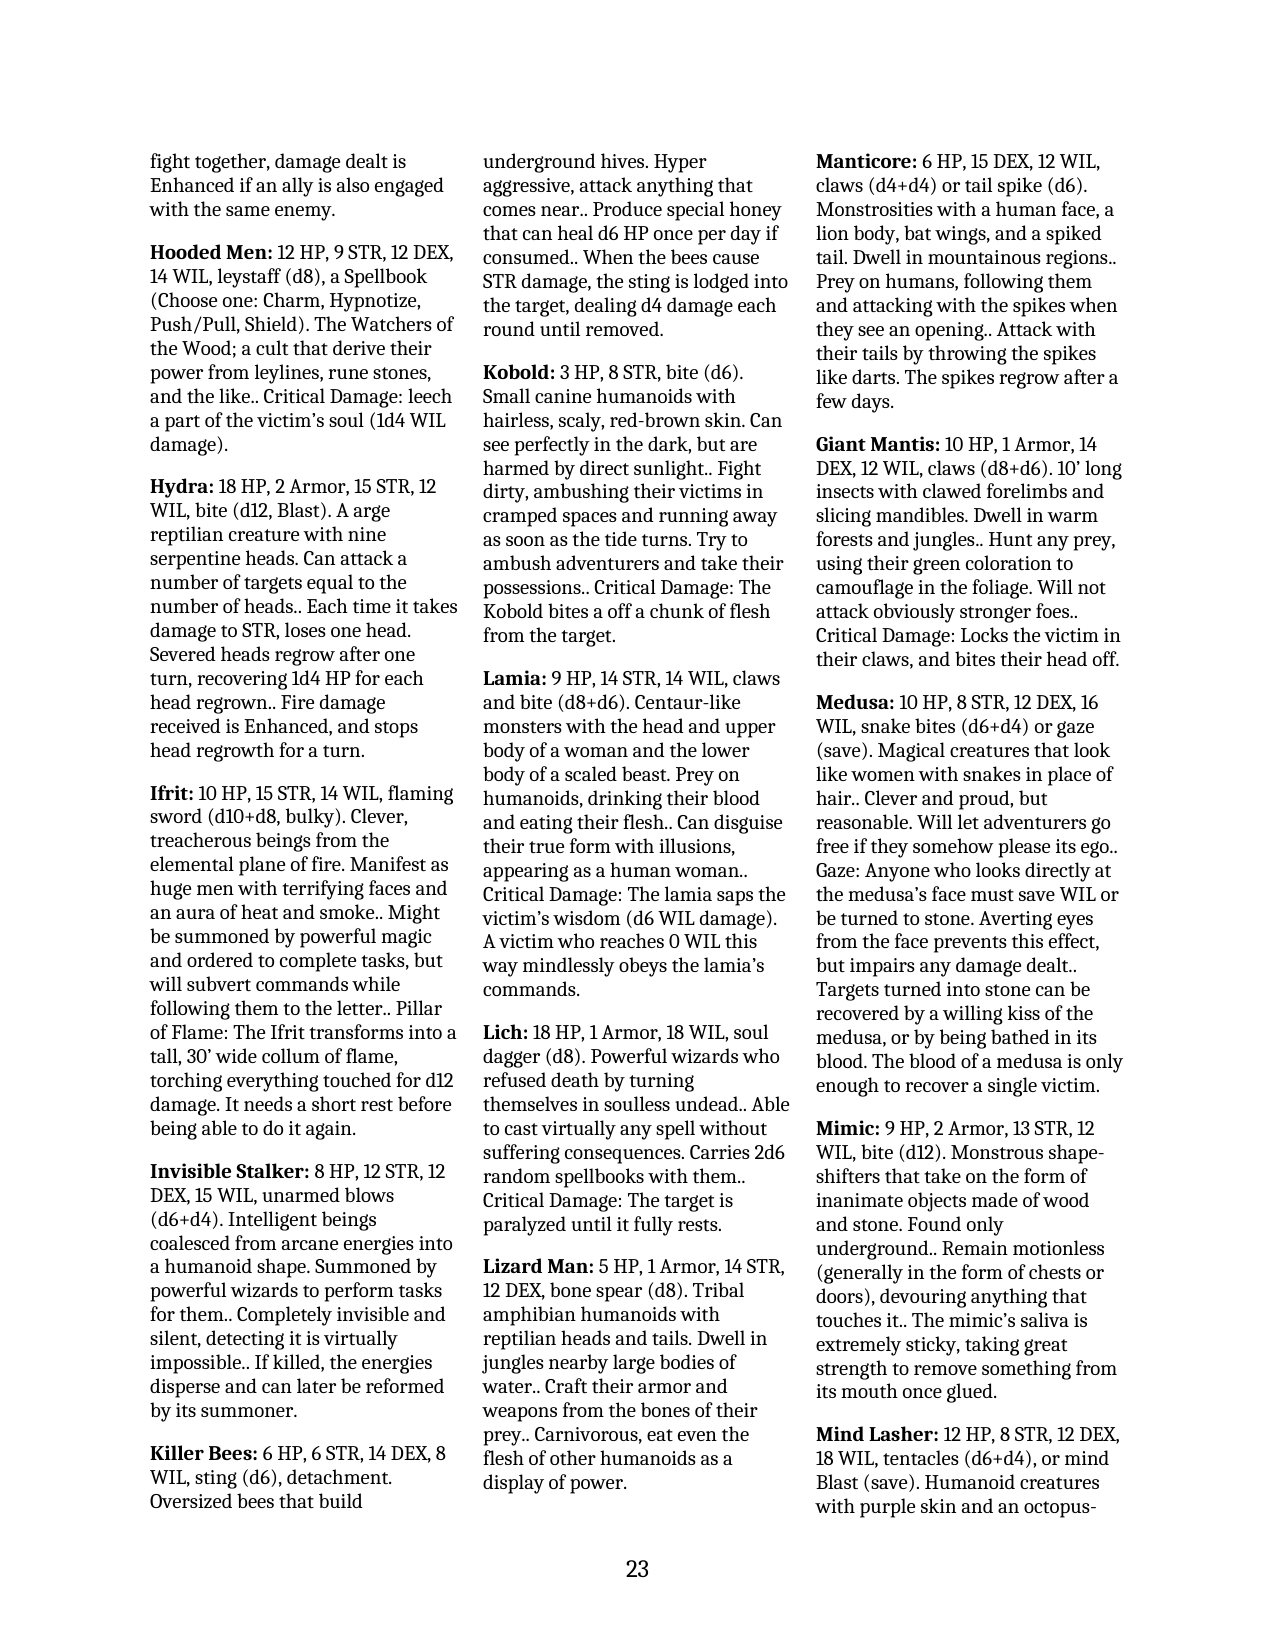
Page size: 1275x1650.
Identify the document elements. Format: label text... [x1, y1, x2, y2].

text Kobold: 3 HP, 8 STR, bite (d6). Small canine humanoids with hairless, scaly, red-brown skin. Can see perfectly in the dark, but are harmed by direct sunlight.. Fight dirty, ambushing their victims in cramped spaces and running away as soon as the tide turns. Try to ambush adventurers and take their possessions.. Critical Damage: The Kobold bites a off a chunk of flesh from the target. [483, 360, 792, 648]
text Mimic: 9 HP, 2 Armor, 13 STR, 12 WIL, bite (d12). Monstrous shape-shifters that take on the form of inanimate objects made of wood and stone. Found only underground.. Remain motionless (generally in the form of chests or doors), devouring anything that touches it.. The mimic’s saliva is extremely sticky, taking great strength to remove something from its mouth once glued. [816, 1117, 1125, 1404]
text fight together, damage dealt is Enhanced if an ally is also engaged with the same enemy. [150, 150, 459, 222]
text Giant Mantis: 10 HP, 1 Armor, 14 DEX, 12 WIL, claws (d8+d6). 10’ long insects with clawed forelimbs and slicing mandibles. Dwell in warm forests and jungles.. Hunt any prey, using their green coloration to camouflage in the foliage. Will not attack obviously stronger foes.. Critical Damage: Locks the victim in their claws, and bites their head off. [816, 432, 1125, 672]
text Ifrit: 10 HP, 15 STR, 14 WIL, flaming sword (d10+d8, bulky). Clever, treacherous beings from the elemental plane of fire. Manifest as huge men with terrifying faces and an aura of heat and smoke.. Might be summoned by powerful magic and ordered to complete tasks, but will subvert commands while following them to the letter.. Pillar of Flame: The Ifrit transforms into a tall, 30’ wide collum of flame, torching everything touched for d12 damage. It needs a short rest before being able to do it again. [150, 781, 459, 1141]
text Hydra: 18 HP, 2 Armor, 15 STR, 12 WIL, bite (d12, Blast). A arge reptilian creature with nine serpentine heads. Can attack a number of targets equal to the number of heads.. Each time it takes damage to STR, loses one head. Severed heads regrow after one turn, recovering 1d4 HP for each head regrown.. Fire damage received is Enhanced, and stops head regrowth for a turn. [150, 475, 459, 762]
text Invisible Stalker: 8 HP, 12 STR, 12 DEX, 15 WIL, unarmed blows (d6+d4). Intelligent beings coalesced from arcane energies into a humanoid shape. Summoned by powerful wizards to perform tasks for them.. Completely invisible and silent, detecting it is virtually impossible.. If killed, the energies disperse and can later be reformed by its summoner. [150, 1159, 459, 1423]
text Manticore: 6 HP, 15 DEX, 12 WIL, claws (d4+d4) or tail spike (d6). Monstrosities with a human face, a lion body, bat wings, and a spiked tail. Dwell in mountainous regions.. Prey on humans, following them and attacking with the spikes when they see an opening.. Attack with their tails by throwing the spikes like darts. The spikes regrow after a few days. [816, 150, 1125, 413]
text Medusa: 10 HP, 8 STR, 12 DEX, 16 WIL, snake bites (d6+d4) or gaze (save). Magical creatures that look like women with snakes in place of hair.. Clever and proud, but reasonable. Will let adventurers go free if they somehow please its ego.. Gaze: Anyone who looks directly at the medusa’s face must save WIL or be turned to stone. Averting eyes from the face prevents this effect, but impairs any damage dealt.. Targets turned into stone can be recovered by a willing kiss of the medusa, or by being bathed in its blood. The blood of a medusa is only enough to recover a single victim. [816, 691, 1125, 1098]
text Hooded Men: 12 HP, 9 STR, 12 DEX, 14 WIL, leystaff (d8), a Spellbook (Choose one: Charm, Hypnotize, Push/Pull, Shield). The Watchers of the Wood; a cult that derive their power from leylines, rune stones, and the like.. Critical Damage: leech a part of the victim’s soul (1d4 WIL damage). [150, 241, 459, 456]
text Lich: 18 HP, 1 Armor, 18 WIL, soul dagger (d8). Powerful wizards who refused death by turning themselves in soulless undead.. Able to cast virtually any spell without suffering consequences. Carries 2d6 random spellbooks with them.. Critical Damage: The target is paralyzed until it fully rests. [483, 1021, 792, 1236]
text Lamia: 9 HP, 14 STR, 14 WIL, claws and bite (d8+d6). Centaur-like monsters with the head and upper body of a woman and the lower body of a scaled beast. Prey on humanoids, drinking their blood and eating their flesh.. Can disguise their true form with illusions, appearing as a human woman.. Critical Damage: The lamia saps the victim’s wisdom (d6 WIL damage). A victim who reaches 0 WIL this way mindlessly obeys the lamia’s commands. [483, 667, 792, 1002]
text Mind Lasher: 12 HP, 8 STR, 12 DEX, 18 WIL, tentacles (d6+d4), or mind Blast (save). Humanoid creatures with purple skin and an octopus- [816, 1423, 1125, 1519]
text underground hives. Hyper aggressive, attack anything that comes near.. Produce special honey that can heal d6 HP once per day if consumed.. When the bees cause STR damage, the sting is lodged into the target, dealing d4 damage each round until removed. [483, 150, 792, 342]
text Lizard Man: 5 HP, 1 Armor, 14 STR, 12 DEX, bone spear (d8). Tribal amphibian humanoids with reptilian heads and tails. Dwell in jungles nearby large bodies of water.. Craft their armor and weapons from the bones of their prey.. Carnivorous, eat even the flesh of other humanoids as a display of power. [483, 1255, 792, 1495]
text Killer Bees: 6 HP, 6 STR, 14 DEX, 8 WIL, sting (d6), detachment. Oversized bees that build [150, 1442, 459, 1513]
